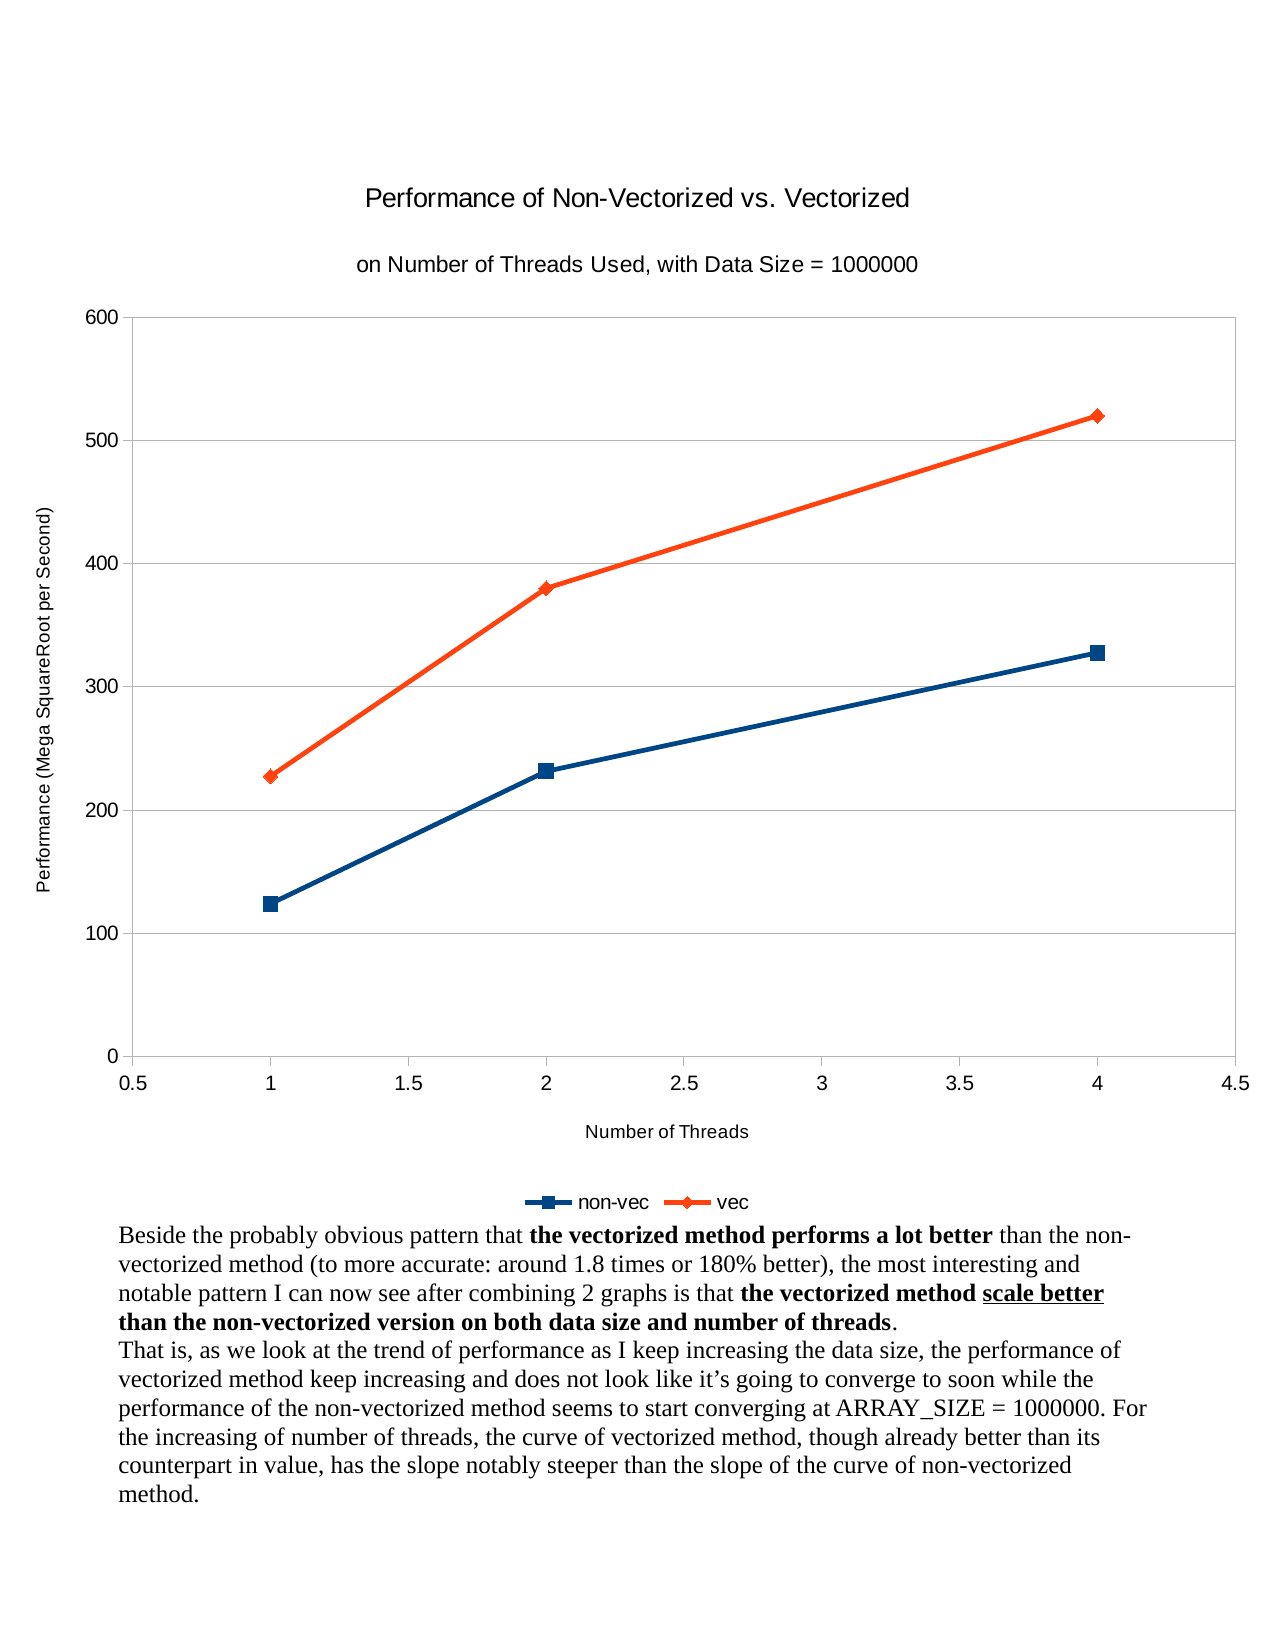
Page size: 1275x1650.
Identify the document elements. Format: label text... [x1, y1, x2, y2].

text Beside the probably obvious pattern that the vectorized method performs a lot better than the non-vectorized method (to more accurate: around 1.8 times or 180% better), the most interesting and notable pattern I can now see after combining 2 graphs is that the vectorized method scale better than the non-vectorized version on both data size and number of threads. [118, 1221, 1157, 1335]
text That is, as we look at the trend of performance as I keep increasing the data size, the performance of vectorized method keep increasing and does not look like it’s going to converge to soon while the performance of the non-vectorized method seems to start converging at ARRAY_SIZE = 1000000. For the increasing of number of threads, the curve of vectorized method, though already better than its counterpart in value, has the slope notably steeper than the slope of the curve of non-vectorized method. [118, 1335, 1157, 1508]
